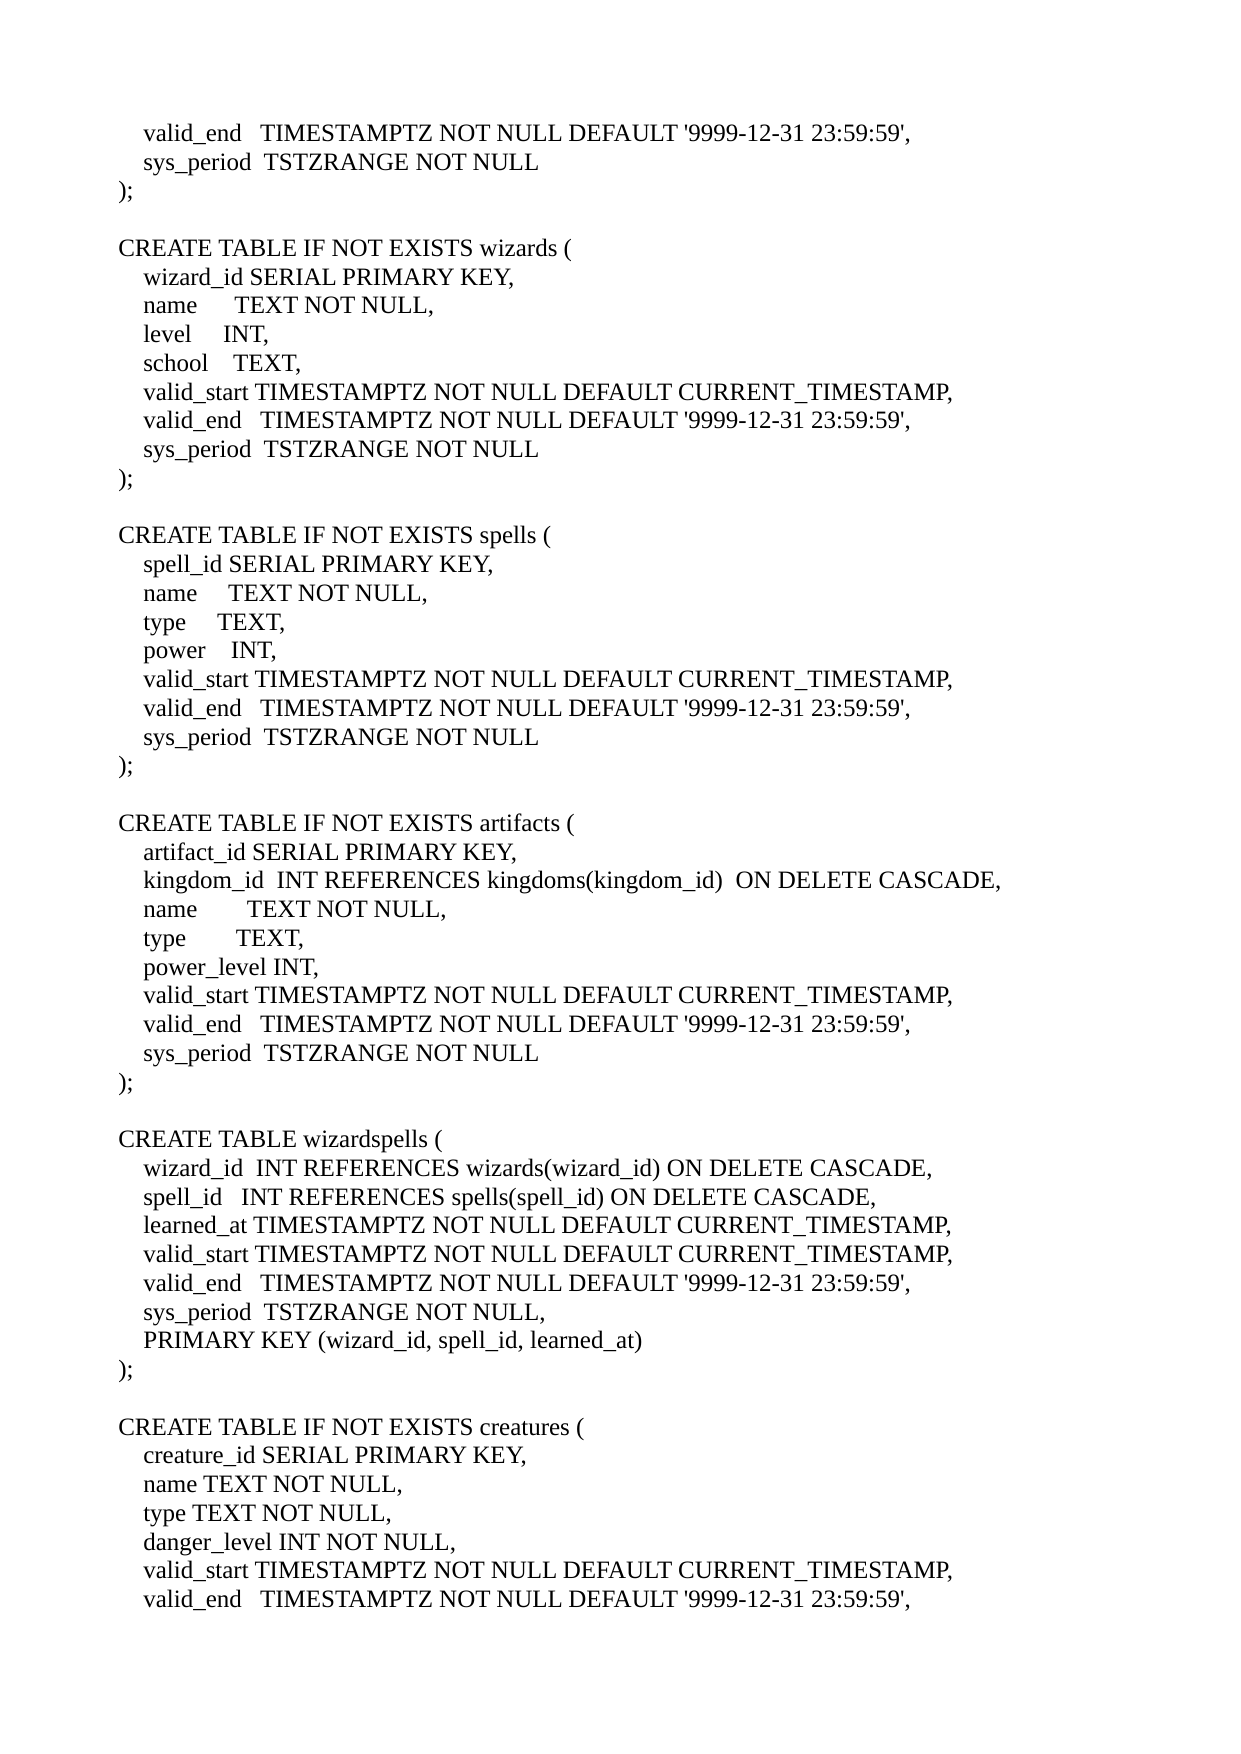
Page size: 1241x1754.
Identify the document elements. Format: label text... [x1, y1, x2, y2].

text creature_id SERIAL PRIMARY KEY, [118, 1441, 1122, 1469]
text ); [118, 176, 1122, 204]
text valid_end TIMESTAMPTZ NOT NULL DEFAULT '9999-12-31 23:59:59', [118, 1268, 1122, 1297]
text sys_period TSTZRANGE NOT NULL [118, 722, 1122, 751]
text name TEXT NOT NULL, [118, 578, 1122, 607]
text type TEXT, [118, 607, 1122, 636]
text name TEXT NOT NULL, [118, 291, 1122, 319]
text sys_period TSTZRANGE NOT NULL [118, 1038, 1122, 1067]
text spell_id INT REFERENCES spells(spell_id) ON DELETE CASCADE, [118, 1182, 1122, 1211]
text sys_period TSTZRANGE NOT NULL [118, 434, 1122, 463]
text valid_end TIMESTAMPTZ NOT NULL DEFAULT '9999-12-31 23:59:59', [118, 1584, 1122, 1613]
text CREATE TABLE wizardspells ( [118, 1124, 1122, 1153]
text kingdom_id INT REFERENCES kingdoms(kingdom_id) ON DELETE CASCADE, [118, 866, 1122, 894]
text type TEXT NOT NULL, [118, 1498, 1122, 1527]
text sys_period TSTZRANGE NOT NULL [118, 147, 1122, 176]
text wizard_id INT REFERENCES wizards(wizard_id) ON DELETE CASCADE, [118, 1153, 1122, 1182]
text sys_period TSTZRANGE NOT NULL, [118, 1297, 1122, 1326]
text CREATE TABLE IF NOT EXISTS spells ( [118, 521, 1122, 549]
text valid_end TIMESTAMPTZ NOT NULL DEFAULT '9999-12-31 23:59:59', [118, 406, 1122, 434]
text power_level INT, [118, 952, 1122, 981]
text valid_end TIMESTAMPTZ NOT NULL DEFAULT '9999-12-31 23:59:59', [118, 118, 1122, 147]
text level INT, [118, 319, 1122, 348]
text name TEXT NOT NULL, [118, 1469, 1122, 1498]
text ); [118, 1067, 1122, 1096]
text ); [118, 463, 1122, 492]
text danger_level INT NOT NULL, [118, 1527, 1122, 1556]
text learned_at TIMESTAMPTZ NOT NULL DEFAULT CURRENT_TIMESTAMP, [118, 1211, 1122, 1239]
text valid_start TIMESTAMPTZ NOT NULL DEFAULT CURRENT_TIMESTAMP, [118, 377, 1122, 406]
text valid_start TIMESTAMPTZ NOT NULL DEFAULT CURRENT_TIMESTAMP, [118, 1239, 1122, 1268]
text ); [118, 1354, 1122, 1383]
text valid_end TIMESTAMPTZ NOT NULL DEFAULT '9999-12-31 23:59:59', [118, 1009, 1122, 1038]
text valid_start TIMESTAMPTZ NOT NULL DEFAULT CURRENT_TIMESTAMP, [118, 1556, 1122, 1584]
text CREATE TABLE IF NOT EXISTS wizards ( [118, 233, 1122, 262]
text spell_id SERIAL PRIMARY KEY, [118, 549, 1122, 578]
text wizard_id SERIAL PRIMARY KEY, [118, 262, 1122, 291]
text valid_start TIMESTAMPTZ NOT NULL DEFAULT CURRENT_TIMESTAMP, [118, 981, 1122, 1009]
text PRIMARY KEY (wizard_id, spell_id, learned_at) [118, 1326, 1122, 1354]
text CREATE TABLE IF NOT EXISTS artifacts ( [118, 808, 1122, 837]
text CREATE TABLE IF NOT EXISTS creatures ( [118, 1412, 1122, 1441]
text name TEXT NOT NULL, [118, 894, 1122, 923]
text valid_end TIMESTAMPTZ NOT NULL DEFAULT '9999-12-31 23:59:59', [118, 693, 1122, 722]
text power INT, [118, 636, 1122, 664]
text artifact_id SERIAL PRIMARY KEY, [118, 837, 1122, 866]
text type TEXT, [118, 923, 1122, 952]
text school TEXT, [118, 348, 1122, 377]
text ); [118, 751, 1122, 779]
text valid_start TIMESTAMPTZ NOT NULL DEFAULT CURRENT_TIMESTAMP, [118, 664, 1122, 693]
